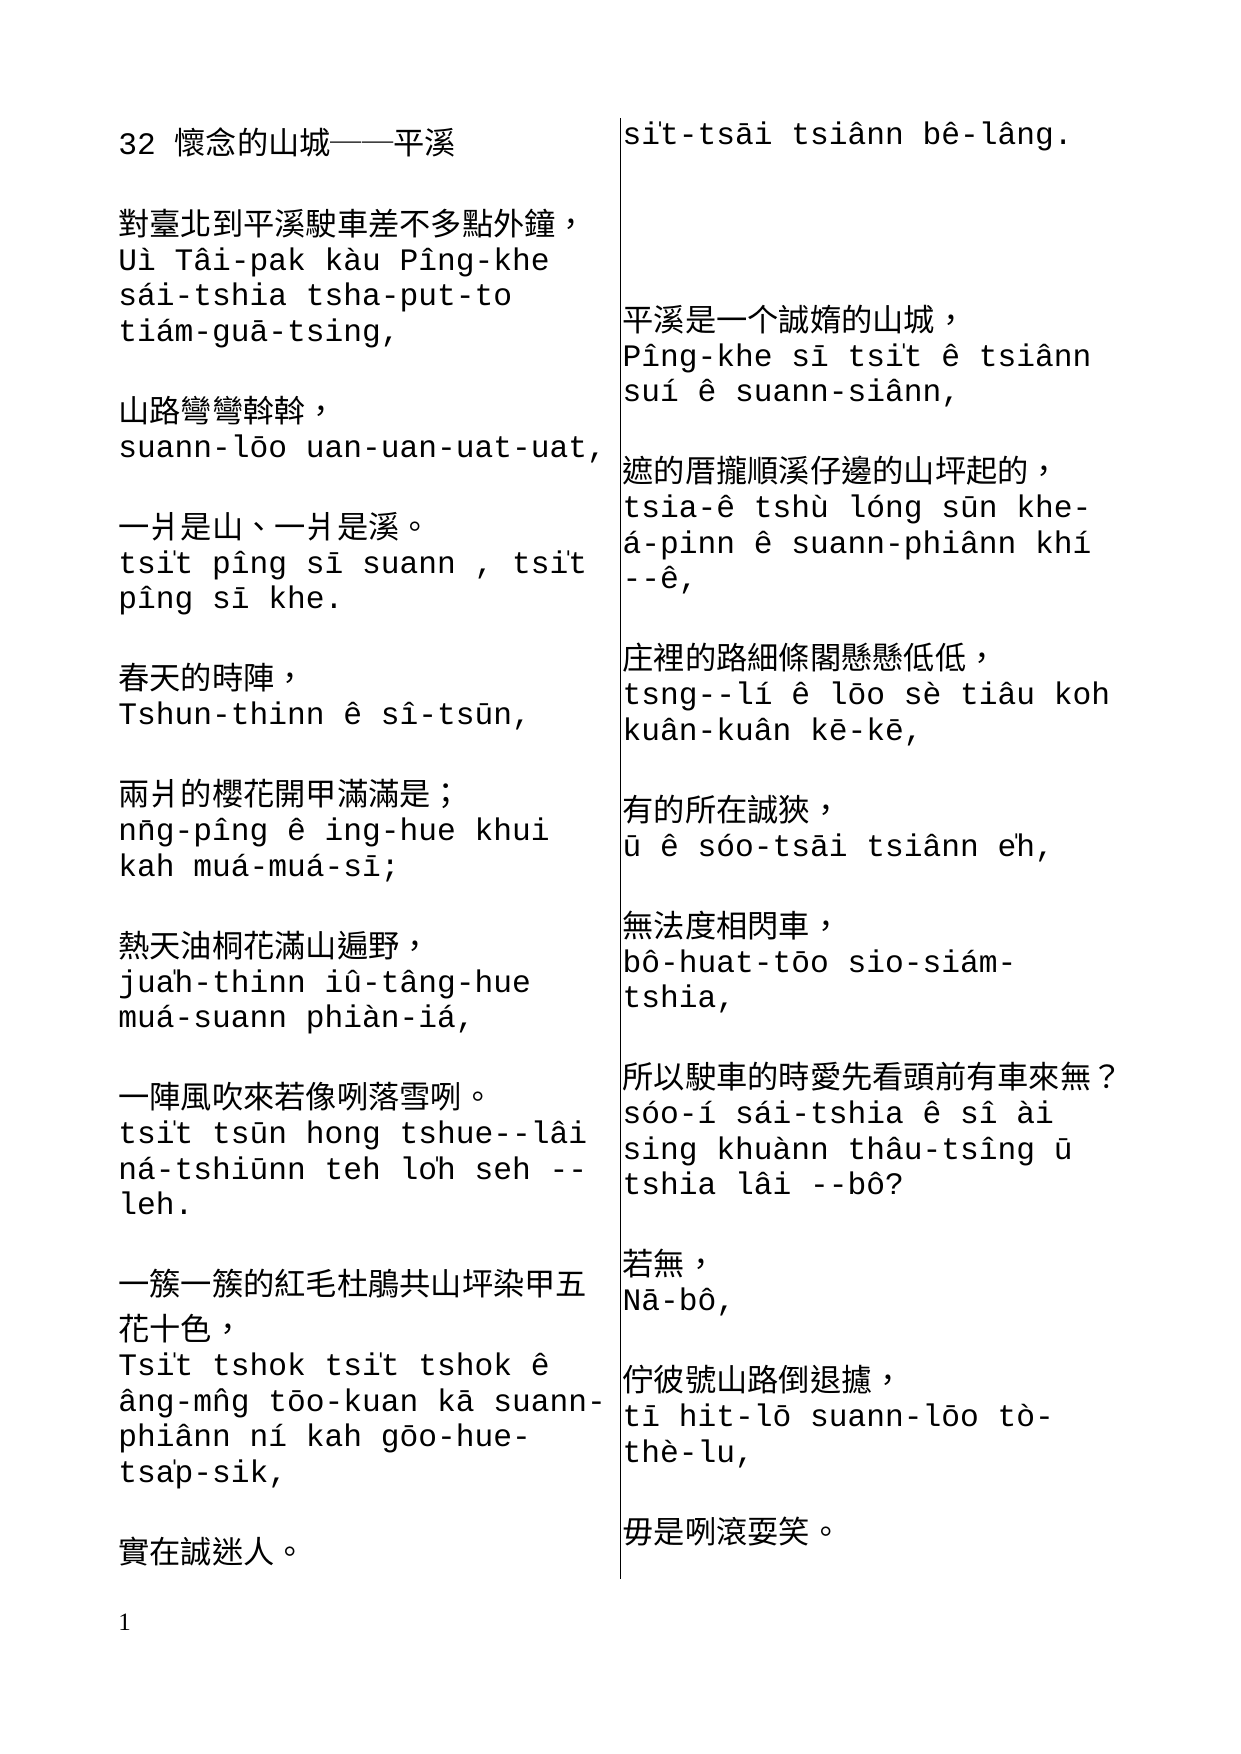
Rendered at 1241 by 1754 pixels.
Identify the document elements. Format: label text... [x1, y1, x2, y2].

text si̍t-tsāi tsiânn bê-lâng. [622, 118, 1122, 153]
text 對臺北到平溪駛車差不多點外鐘， [118, 199, 618, 244]
text 春天的時陣， [118, 653, 618, 699]
text 佇彼號山路倒退攄， [622, 1355, 1122, 1401]
text tsng--lí ê lōo sè tiâu koh kuân-kuân kē-kē, [622, 679, 1122, 749]
text 庄裡的路細條閣懸懸低低， [622, 633, 1122, 679]
text 無法度相閃車， [622, 901, 1122, 946]
text suann-lōo uan-uan-uat-uat, [118, 431, 618, 467]
text sóo-í sái-tshia ê sî ài sing khuànn thâu-tsîng ū tshia lâi --bô? [622, 1098, 1122, 1204]
text 32 懷念的山城──平溪 [118, 118, 618, 164]
text Tsi̍t tshok tsi̍t tshok ê âng-mn̂g tōo-kuan kā suann-phiânn ní kah gōo-hue-tsa̍p-sik, [118, 1350, 618, 1491]
text ū ê sóo-tsāi tsiânn e̍h, [622, 830, 1122, 866]
text jua̍h-thinn iû-tâng-hue muá-suann phiàn-iá, [118, 966, 618, 1037]
text 若無， [622, 1239, 1122, 1284]
text nn̄g-pîng ê ing-hue khui kah muá-muá-sī; [118, 815, 618, 886]
text tī hit-lō suann-lōo tò-thè-lu, [622, 1401, 1122, 1471]
text Pîng-khe sī tsi̍t ê tsiânn suí ê suann-siânn, [622, 340, 1122, 411]
text 一陣風吹來若像咧落雪咧。 [118, 1072, 618, 1118]
text tsi̍t pîng sī suann , tsi̍t pîng sī khe. [118, 547, 618, 618]
text 遮的厝攏順溪仔邊的山坪起的， [622, 447, 1122, 492]
text 山路彎彎斡斡， [118, 386, 618, 431]
text 兩爿的櫻花開甲滿滿是； [118, 769, 618, 815]
text 毋是咧滾耍笑。 [622, 1507, 1122, 1552]
text 一爿是山、一爿是溪。 [118, 502, 618, 547]
text 熱天油桐花滿山遍野， [118, 921, 618, 966]
text 有的所在誠狹， [622, 785, 1122, 830]
text 所以駛車的時愛先看頭前有車來無？ [622, 1052, 1122, 1098]
text tsi̍t tsūn hong tshue--lâi ná-tshiūnn teh lo̍h seh --leh. [118, 1118, 618, 1224]
text tsia-ê tshù lóng sūn khe-á-pinn ê suann-phiânn khí --ê, [622, 492, 1122, 598]
text 實在誠迷人。 [118, 1527, 618, 1572]
text Uì Tâi-pak kàu Pîng-khe sái-tshia tsha-put-to tiám-guā-tsing, [118, 244, 618, 351]
text 一簇一簇的紅毛杜鵑共山坪染甲五花十色， [118, 1259, 618, 1350]
text bô-huat-tōo sio-siám-tshia, [622, 946, 1122, 1017]
text Nā-bô, [622, 1284, 1122, 1320]
text 平溪是一个誠媠的山城， [622, 295, 1122, 340]
text Tshun-thinn ê sî-tsūn, [118, 699, 618, 734]
